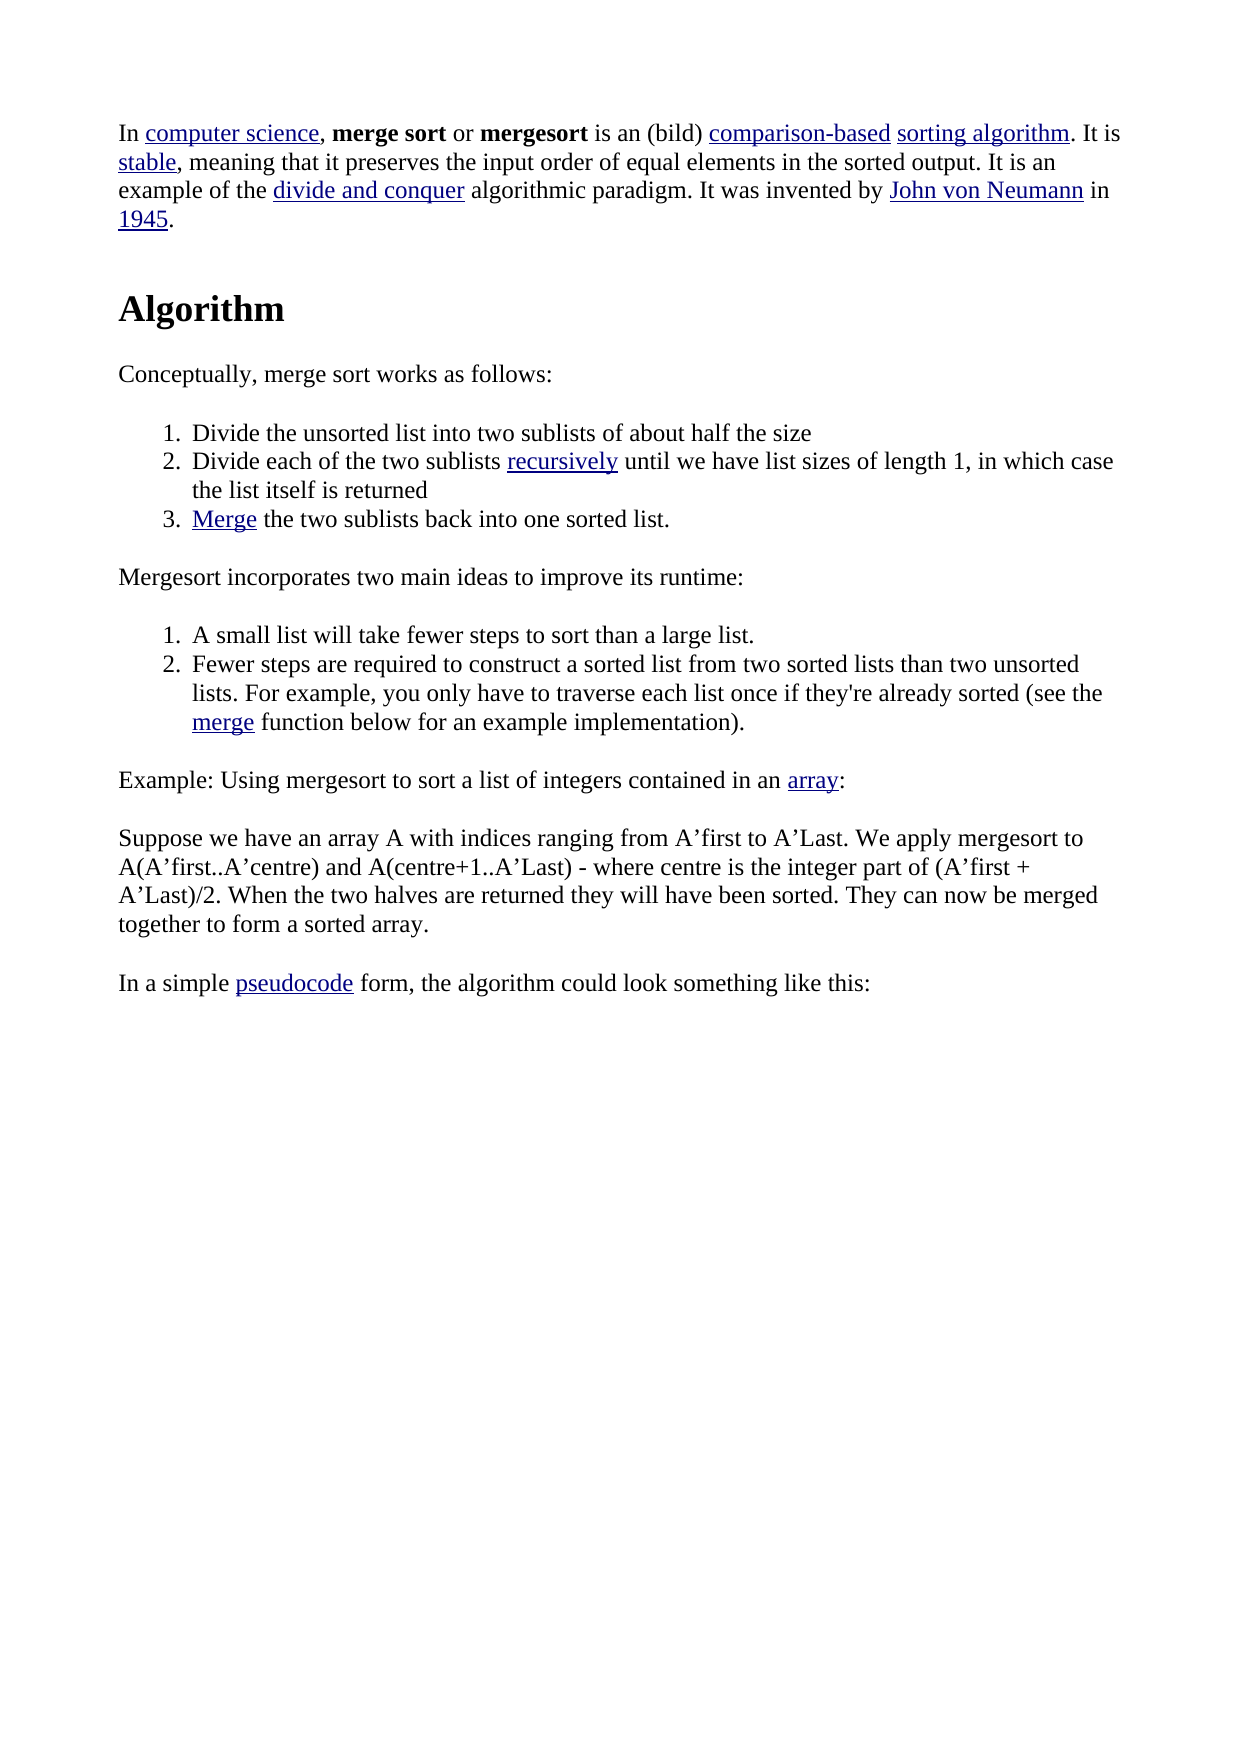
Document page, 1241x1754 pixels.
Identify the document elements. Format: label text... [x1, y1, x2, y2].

list A small list will take fewer steps to sort than a large list. [162, 620, 1122, 649]
subtitle Algorithm [118, 287, 1122, 330]
text Mergesort incorporates two main ideas to improve its runtime: [118, 562, 1122, 591]
text In a simple pseudocode form, the algorithm could look something like this: [118, 968, 1122, 996]
list Divide each of the two sublists recursively until we have list sizes of length 1, in which case the list itself is returned [162, 446, 1122, 504]
list Divide the unsorted list into two sublists of about half the size [162, 418, 1122, 446]
text In computer science, merge sort or mergesort is an (bild) comparison-based sorting algorithm. It is stable, meaning that it preserves the input order of equal elements in the sorted output. It is an example of the divide and conquer algorithmic paradigm. It was invented by John von Neumann in 1945. [118, 118, 1122, 233]
list Merge the two sublists back into one sorted list. [162, 504, 1122, 533]
text Conceptually, merge sort works as follows: [118, 359, 1122, 388]
text Suppose we have an array A with indices ranging from A’first to A’Last. We apply mergesort to A(A’first..A’centre) and A(centre+1..A’Last) - where centre is the integer part of (A’first + A’Last)/2. When the two halves are returned they will have been sorted. They can now be merged together to form a sorted array. [118, 823, 1122, 938]
text Example: Using mergesort to sort a list of integers contained in an array: [118, 765, 1122, 794]
list Fewer steps are required to construct a sorted list from two sorted lists than two unsorted lists. For example, you only have to traverse each list once if they're already sorted (see the merge function below for an example implementation). [162, 649, 1122, 735]
